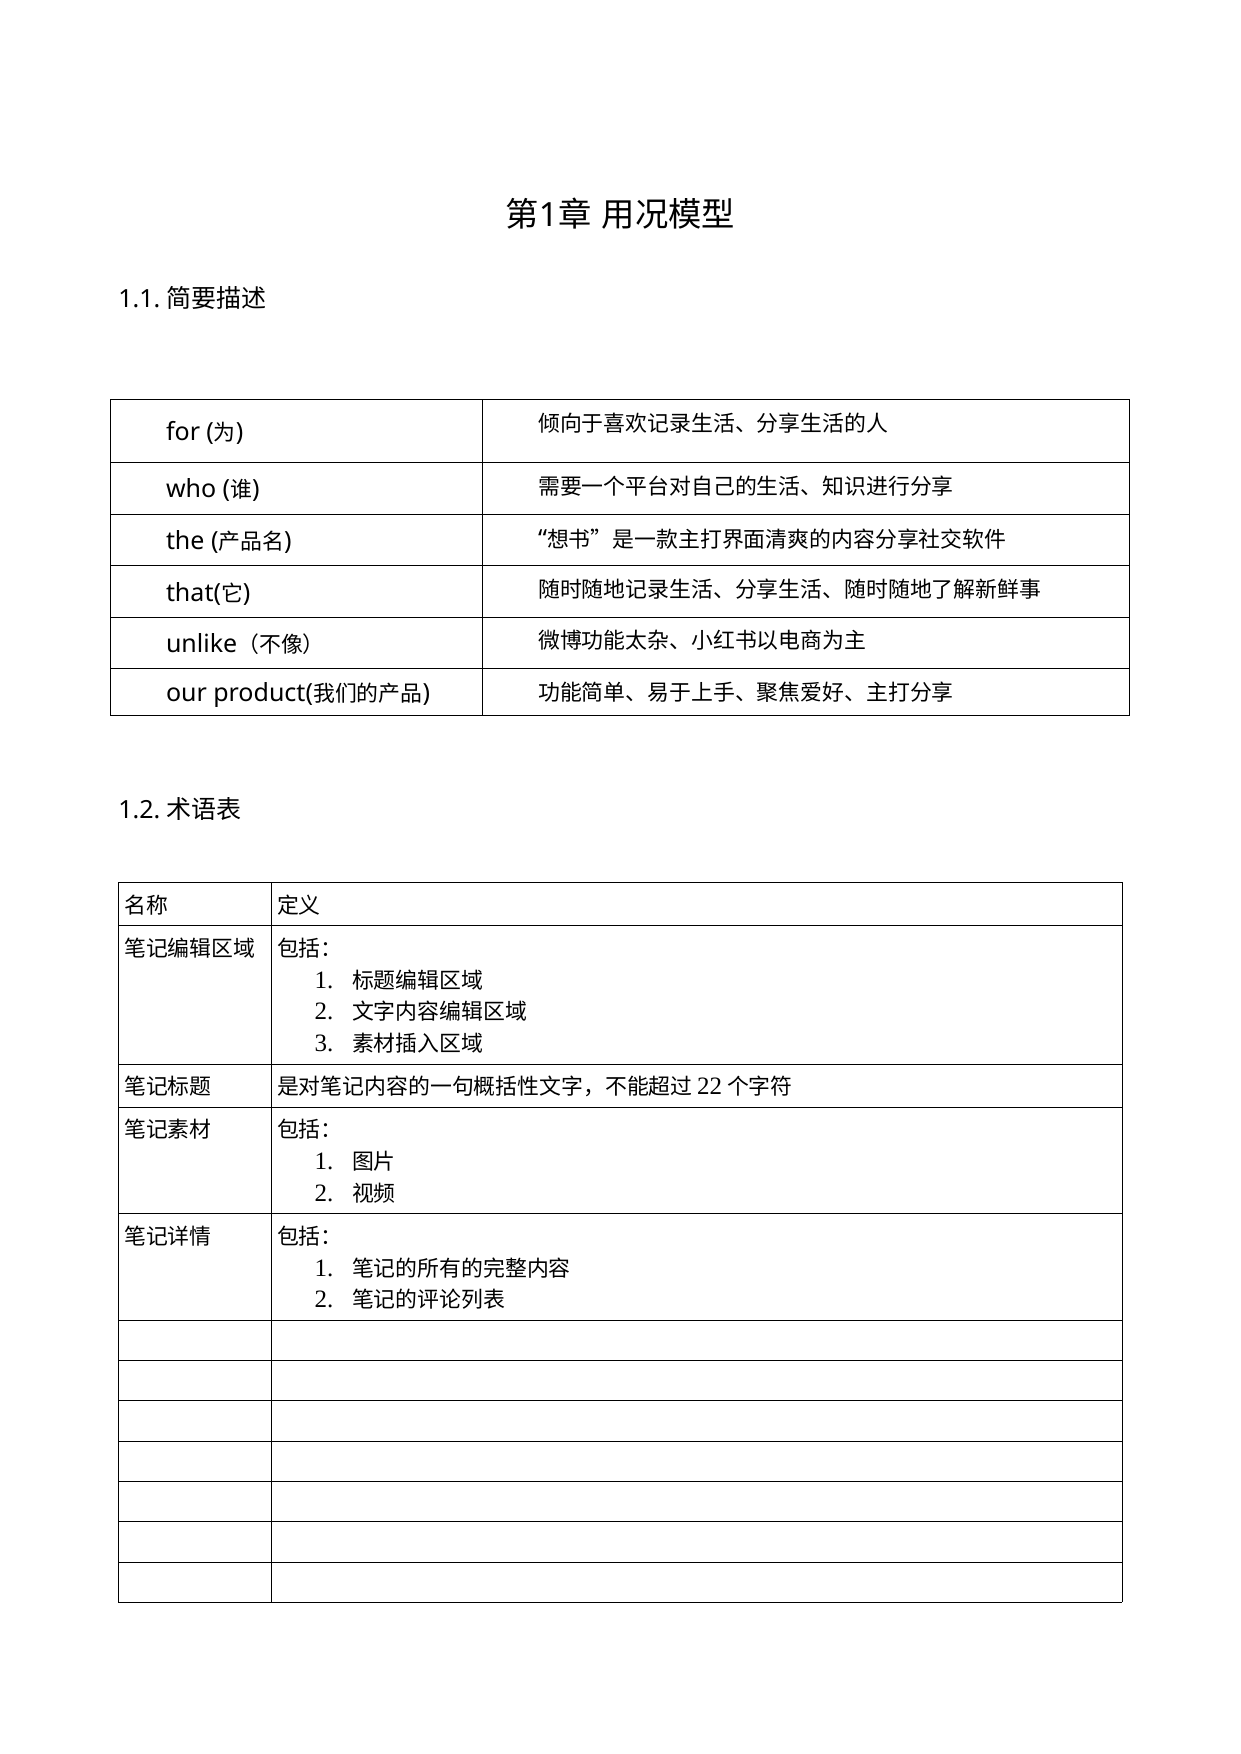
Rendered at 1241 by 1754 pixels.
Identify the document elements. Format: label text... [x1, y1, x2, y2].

table_cell [272, 1361, 1122, 1400]
table_cell unlike（不像） [111, 618, 482, 668]
table_cell [272, 1482, 1122, 1521]
table_cell [272, 1321, 1122, 1360]
table_cell 包括： 笔记的所有的完整内容 笔记的评论列表 [272, 1214, 1122, 1320]
table_cell 包括： 标题编辑区域 文字内容编辑区域 素材插入区域 [272, 926, 1122, 1063]
table_cell [119, 1563, 271, 1602]
table_cell [272, 1563, 1122, 1602]
table_cell 需要一个平台对自己的生活、知识进行分享 [483, 463, 1129, 513]
table_cell 是对笔记内容的一句概括性文字，不能超过22个字符 [272, 1065, 1122, 1107]
table_cell [272, 1442, 1122, 1481]
table_cell 笔记素材 [119, 1108, 271, 1213]
table_cell [119, 1442, 271, 1481]
table_cell 随时随地记录生活、分享生活、随时随地了解新鲜事 [483, 566, 1129, 617]
table_cell [119, 1401, 271, 1441]
table_cell 笔记标题 [119, 1065, 271, 1107]
table_cell [119, 1321, 271, 1360]
table_cell 笔记编辑区域 [119, 926, 271, 1063]
table_cell [119, 1522, 271, 1562]
table_cell our product(我们的产品) [111, 669, 482, 715]
table_cell [119, 1482, 271, 1521]
table_cell “想书”是一款主打界面清爽的内容分享社交软件 [483, 515, 1129, 565]
table_cell 功能简单、易于上手、聚焦爱好、主打分享 [483, 669, 1129, 715]
subtitle 术语表 [118, 790, 1122, 826]
subtitle 简要描述 [118, 278, 1122, 314]
table_cell that(它) [111, 566, 482, 617]
table_header for (为) [111, 400, 482, 462]
table_cell [272, 1522, 1122, 1562]
table_cell [119, 1361, 271, 1400]
table_header 定义 [272, 883, 1122, 925]
table_cell who (谁) [111, 463, 482, 513]
table_cell 包括： 图片 视频 [272, 1108, 1122, 1213]
table_header 名称 [119, 883, 271, 925]
table_cell the (产品名) [111, 515, 482, 565]
table_cell 笔记详情 [119, 1214, 271, 1320]
table_header 倾向于喜欢记录生活、分享生活的人 [483, 400, 1129, 462]
table_cell [272, 1401, 1122, 1441]
subtitle 用况模型 [118, 188, 1122, 236]
table_cell 微博功能太杂、小红书以电商为主 [483, 618, 1129, 668]
